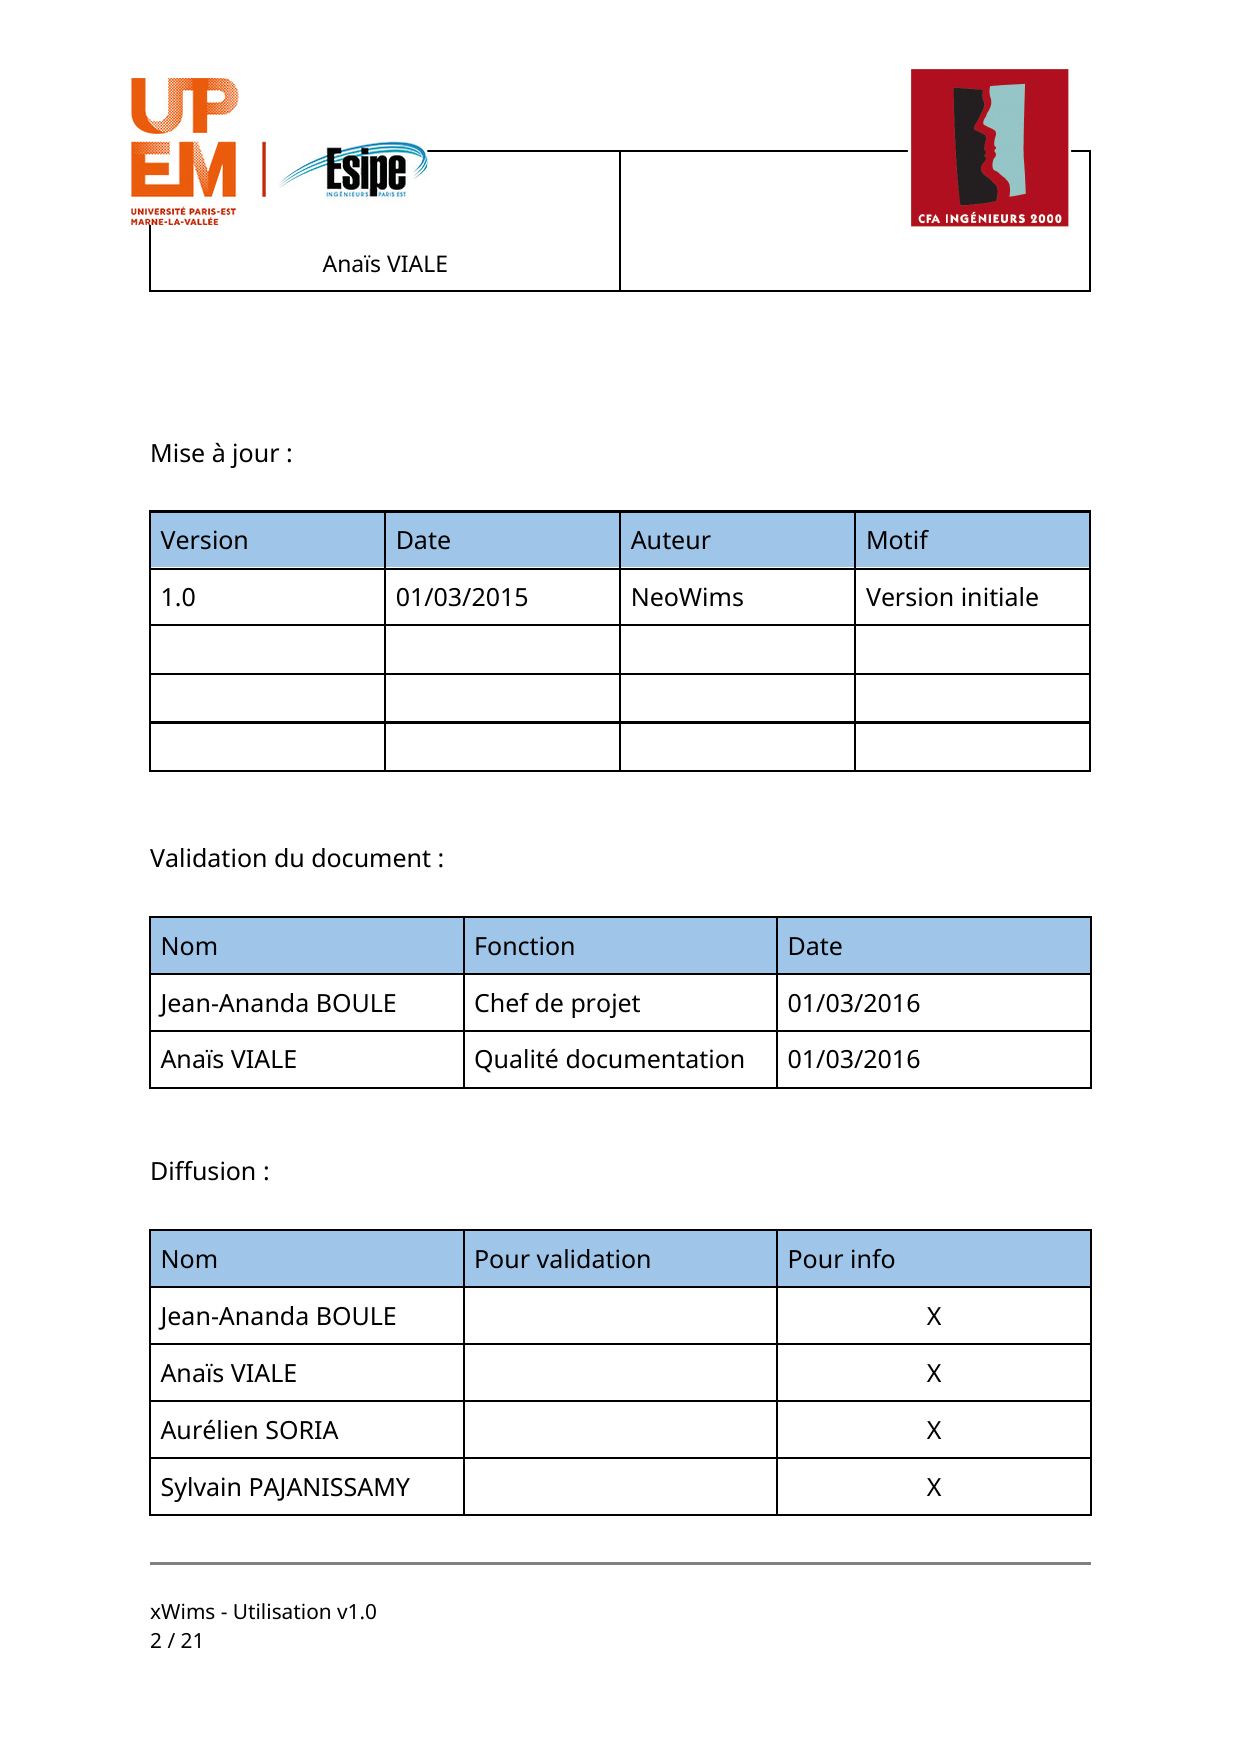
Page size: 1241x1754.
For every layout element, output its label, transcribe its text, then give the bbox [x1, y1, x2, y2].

table_header Date [386, 513, 619, 567]
table_cell [386, 675, 619, 721]
table_cell [621, 626, 854, 673]
table_cell [856, 626, 1089, 673]
table_cell [386, 724, 619, 770]
text Mise à jour : [150, 435, 1091, 469]
text Diffusion : [150, 1154, 1091, 1188]
table_header Nom [151, 1231, 463, 1286]
table_header Date [778, 918, 1090, 973]
table_cell X [778, 1288, 1090, 1343]
table_cell [465, 1459, 776, 1514]
table_cell 01/03/2015 [386, 570, 619, 624]
table_cell Anaïs VIALE [151, 1032, 463, 1087]
table_header Pour info [778, 1231, 1090, 1286]
table_cell [856, 675, 1089, 721]
table_header [428, 152, 619, 224]
table_cell Jean-Ananda BOULE [151, 1288, 463, 1343]
table_cell [621, 724, 854, 770]
table_header Nom [151, 918, 463, 973]
table_cell [151, 626, 384, 673]
table_cell [151, 724, 384, 770]
table_cell [621, 675, 854, 721]
table_cell Aurélien SORIA [151, 1402, 463, 1457]
table_header Anaïs VIALE [151, 225, 619, 289]
table_cell X [778, 1345, 1090, 1400]
table_cell Sylvain PAJANISSAMY [151, 1459, 463, 1514]
table_header Version [151, 513, 384, 567]
table_cell Anaïs VIALE [151, 1345, 463, 1400]
table_cell [151, 675, 384, 721]
table_cell [386, 626, 619, 673]
picture [907, 66, 1072, 230]
table_header Auteur [621, 513, 854, 567]
picture [131, 78, 428, 225]
table_header Fonction [465, 918, 776, 973]
table_cell 1.0 [151, 570, 384, 624]
table_cell [465, 1402, 776, 1457]
table_cell X [778, 1459, 1090, 1514]
table_header [621, 152, 1089, 289]
table_cell Qualité documentation [465, 1032, 776, 1087]
table_header Motif [856, 513, 1089, 567]
table_header Pour validation [465, 1231, 776, 1286]
table_cell 01/03/2016 [778, 975, 1090, 1030]
table_cell Chef de projet [465, 975, 776, 1030]
table_cell [465, 1288, 776, 1343]
table_cell [465, 1345, 776, 1400]
text Validation du document : [150, 841, 1091, 875]
table_cell Version initiale [856, 570, 1089, 624]
table_cell 01/03/2016 [778, 1032, 1090, 1087]
table_cell NeoWims [621, 570, 854, 624]
table_cell [856, 724, 1089, 770]
table_cell Jean-Ananda BOULE [151, 975, 463, 1030]
table_cell X [778, 1402, 1090, 1457]
